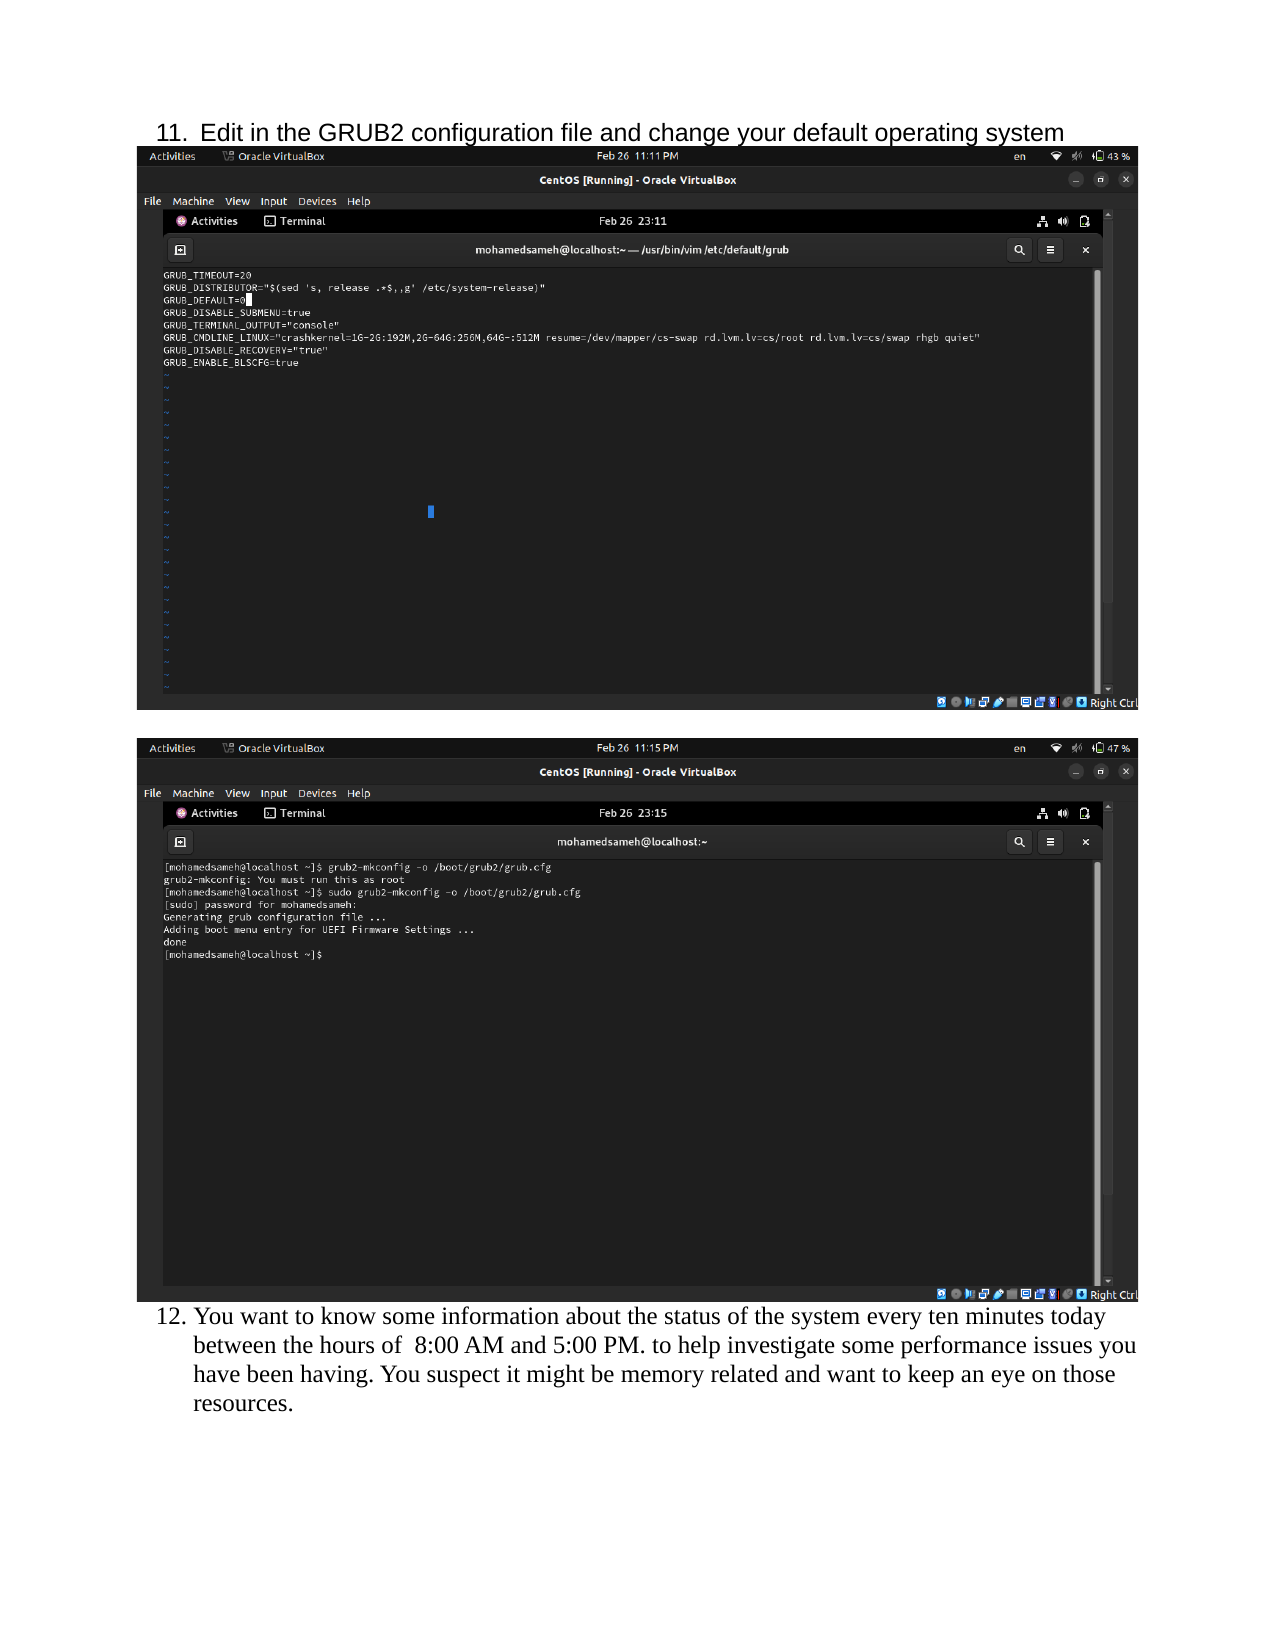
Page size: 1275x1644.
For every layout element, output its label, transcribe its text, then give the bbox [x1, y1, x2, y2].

list Edit in the GRUB2 configuration file and change your default operating system [156, 118, 1157, 147]
picture [136, 146, 1139, 710]
picture [136, 738, 1139, 1302]
list You want to know some information about the status of the system every ten minutes today between the hours of 8:00 AM and 5:00 PM. to help investigate some performance issues you have been having. You suspect it might be memory related and want to keep an eye on those resources. [156, 1081, 1157, 1416]
